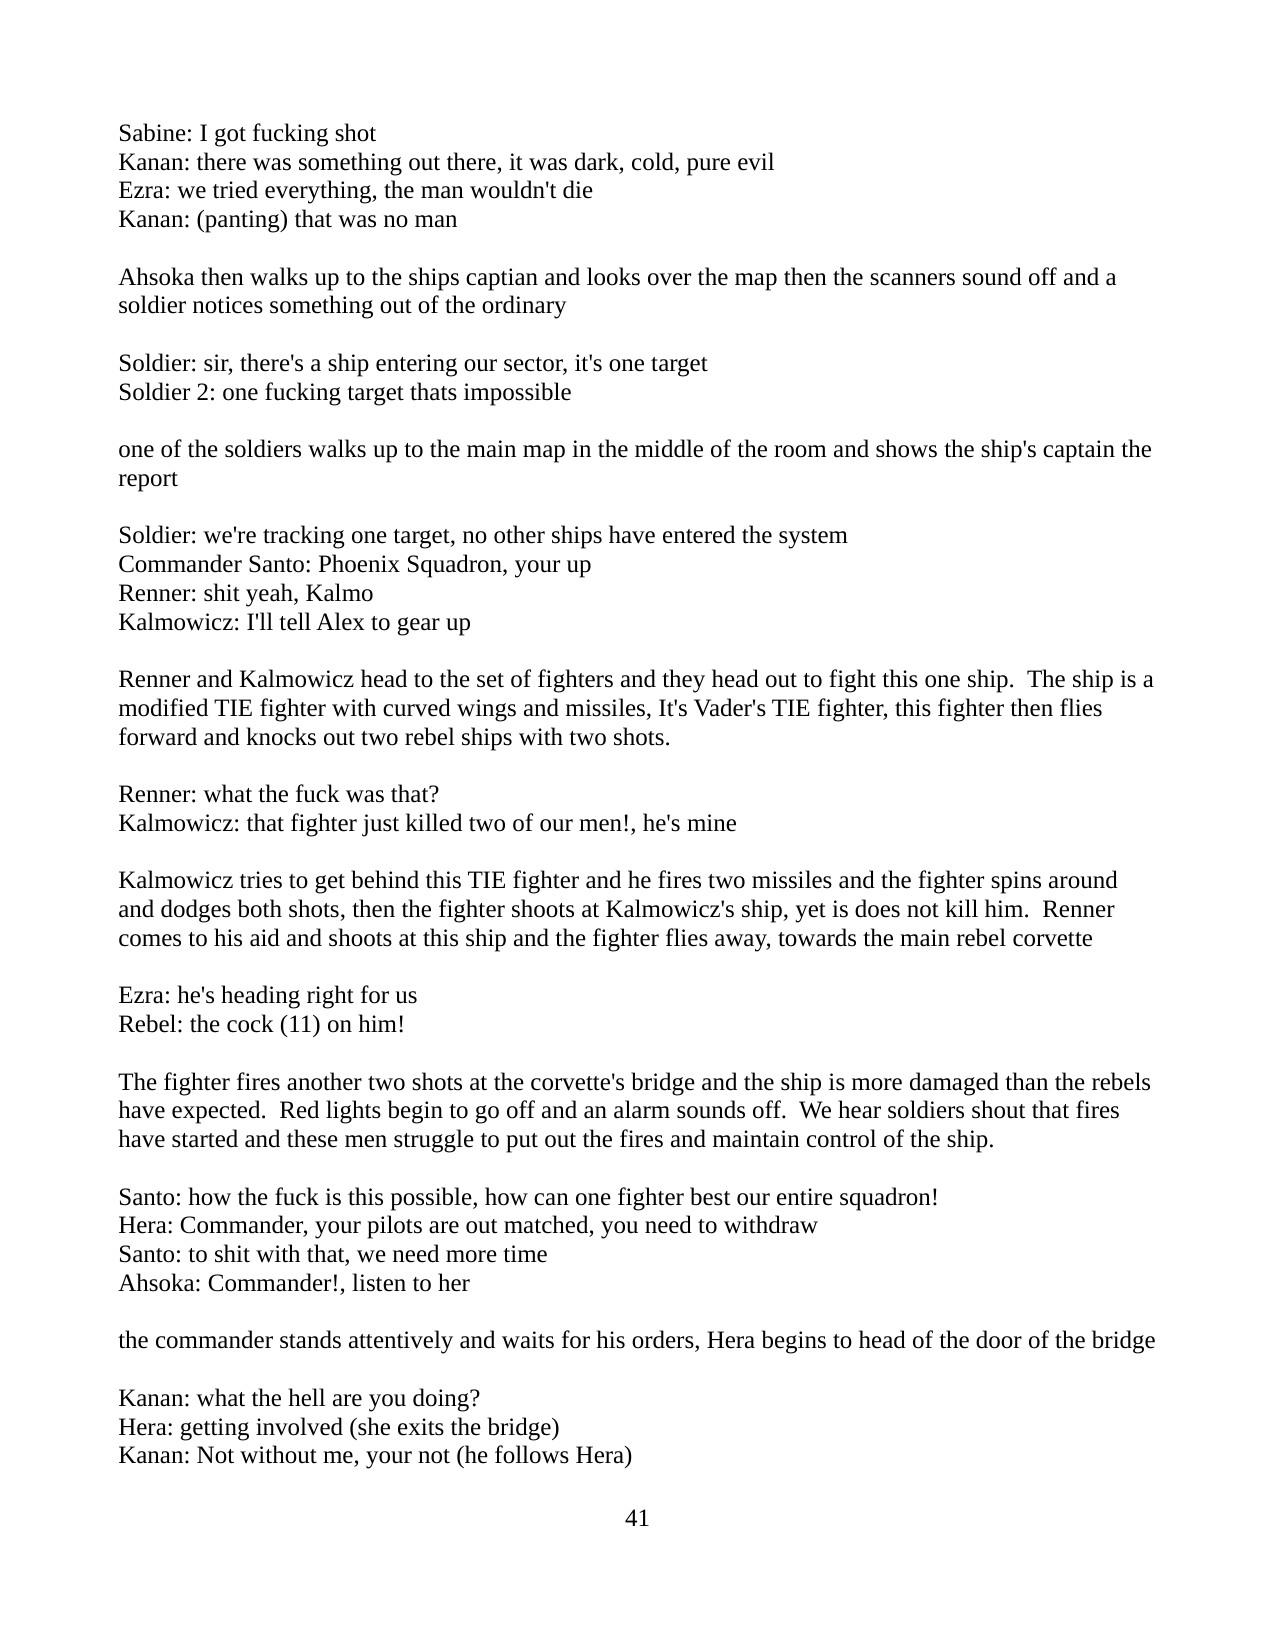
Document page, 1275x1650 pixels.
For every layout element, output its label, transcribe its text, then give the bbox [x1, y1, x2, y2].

text Ahsoka: Commander!, listen to her [118, 1268, 1157, 1297]
text Santo: how the fuck is this possible, how can one fighter best our entire squadron! [118, 1182, 1157, 1211]
text Soldier: we're tracking one target, no other ships have entered the system [118, 521, 1157, 549]
text Hera: getting involved (she exits the bridge) [118, 1412, 1157, 1441]
text Kanan: (panting) that was no man [118, 204, 1157, 233]
text Kanan: what the hell are you doing? [118, 1383, 1157, 1412]
text Santo: to shit with that, we need more time [118, 1239, 1157, 1268]
text the commander stands attentively and waits for his orders, Hera begins to head of the door of the bridge [118, 1326, 1157, 1354]
text Renner and Kalmowicz head to the set of fighters and they head out to fight this one ship. The ship is a modified TIE fighter with curved wings and missiles, It's Vader's TIE fighter, this fighter then flies forward and knocks out two rebel ships with two shots. [118, 664, 1157, 751]
text Hera: Commander, your pilots are out matched, you need to withdraw [118, 1211, 1157, 1239]
text Soldier: sir, there's a ship entering our sector, it's one target [118, 348, 1157, 377]
text Kanan: there was something out there, it was dark, cold, pure evil [118, 147, 1157, 176]
text Commander Santo: Phoenix Squadron, your up [118, 549, 1157, 578]
text Rebel: the cock (11) on him! [118, 1009, 1157, 1038]
text Renner: what the fuck was that? [118, 779, 1157, 808]
text The fighter fires another two shots at the corvette's bridge and the ship is more damaged than the rebels have expected. Red lights begin to go off and an alarm sounds off. We hear soldiers shout that fires have started and these men struggle to put out the fires and maintain control of the ship. [118, 1067, 1157, 1153]
text Kalmowicz: that fighter just killed two of our men!, he's mine [118, 808, 1157, 837]
text Kalmowicz tries to get behind this TIE fighter and he fires two missiles and the fighter spins around and dodges both shots, then the fighter shoots at Kalmowicz's ship, yet is does not kill him. Renner comes to his aid and shoots at this ship and the fighter flies away, towards the main rebel corvette [118, 866, 1157, 952]
text Kanan: Not without me, your not (he follows Hera) [118, 1441, 1157, 1469]
text Renner: shit yeah, Kalmo [118, 578, 1157, 607]
text Ezra: we tried everything, the man wouldn't die [118, 176, 1157, 204]
text Ahsoka then walks up to the ships captian and looks over the map then the scanners sound off and a soldier notices something out of the ordinary [118, 262, 1157, 319]
text Sabine: I got fucking shot [118, 118, 1157, 147]
text Soldier 2: one fucking target thats impossible [118, 377, 1157, 406]
text Ezra: he's heading right for us [118, 981, 1157, 1009]
text one of the soldiers walks up to the main map in the middle of the room and shows the ship's captain the report [118, 434, 1157, 492]
text Kalmowicz: I'll tell Alex to gear up [118, 607, 1157, 636]
